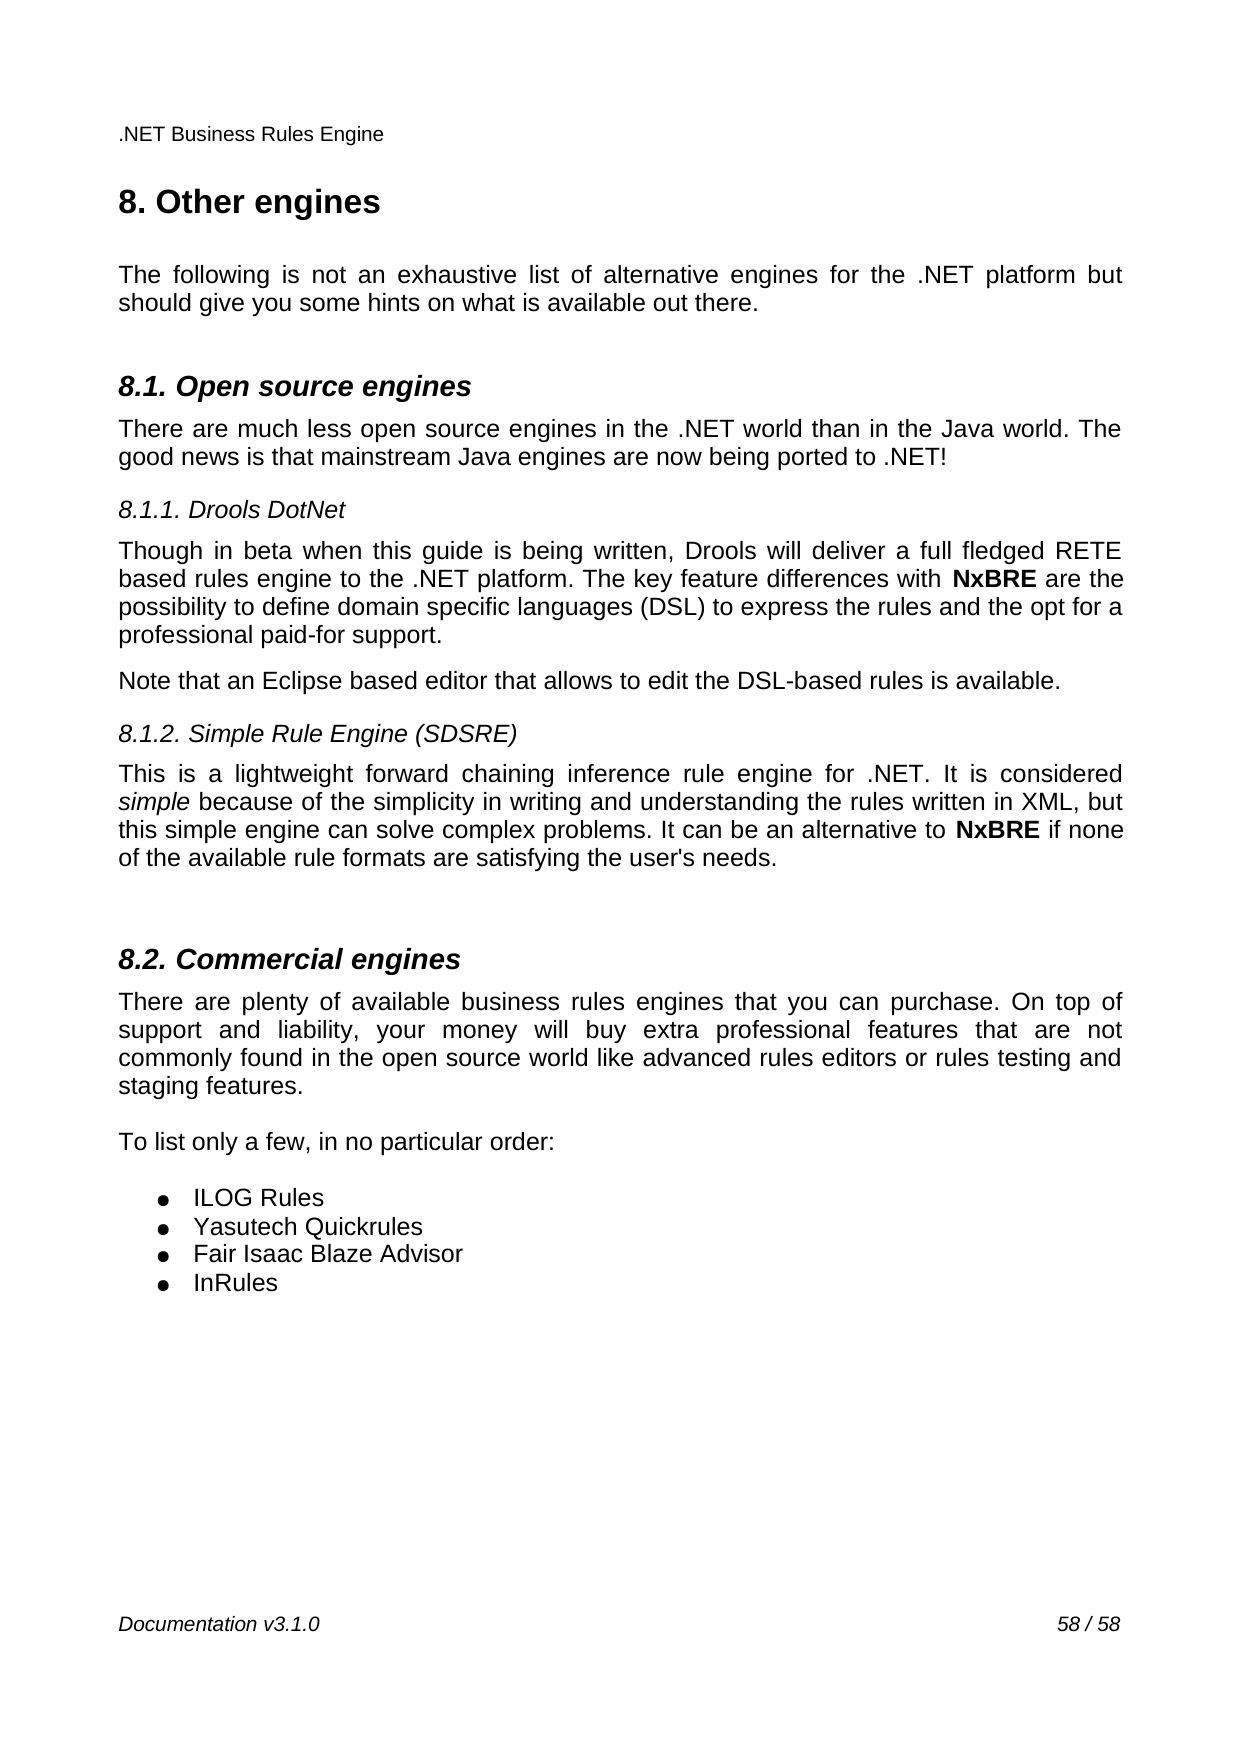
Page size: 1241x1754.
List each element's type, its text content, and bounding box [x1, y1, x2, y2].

subtitle Open source engines [118, 370, 1124, 403]
subtitle Other engines [118, 183, 1124, 220]
text Though in beta when this guide is being written, Drools will deliver a full fledged RETE based rules engine to the .NET platform. The key feature differences with NxBRE are the possibility to define domain specific languages (DSL) to express the rules and the opt for a professional paid-for support. [118, 537, 1124, 649]
list ILOG Rules [156, 1184, 1124, 1212]
list Yasutech Quickrules [156, 1212, 1124, 1240]
text This is a lightweight forward chaining inference rule engine for .NET. It is considered simple because of the simplicity in writing and understanding the rules written in XML, but this simple engine can solve complex problems. It can be an alternative to NxBRE if none of the available rule formats are satisfying the user's needs. [118, 760, 1124, 872]
subtitle Simple Rule Engine (SDSRE) [118, 719, 1124, 747]
text The following is not an exhaustive list of alternative engines for the .NET platform but should give you some hints on what is available out there. [118, 261, 1124, 317]
text There are plenty of available business rules engines that you can purchase. On top of support and liability, your money will buy extra professional features that are not commonly found in the open source world like advanced rules editors or rules testing and staging features. [118, 988, 1124, 1100]
subtitle Commercial engines [118, 943, 1124, 976]
subtitle Drools DotNet [118, 496, 1124, 524]
list InRules [156, 1268, 1124, 1296]
list Fair Isaac Blaze Advisor [156, 1240, 1124, 1268]
text Note that an Eclipse based editor that allows to edit the DSL-based rules is available. [118, 666, 1124, 694]
text There are much less open source engines in the .NET world than in the Java world. The good news is that mainstream Java engines are now being ported to .NET! [118, 415, 1124, 471]
text To list only a few, in no particular order: [118, 1128, 1124, 1184]
